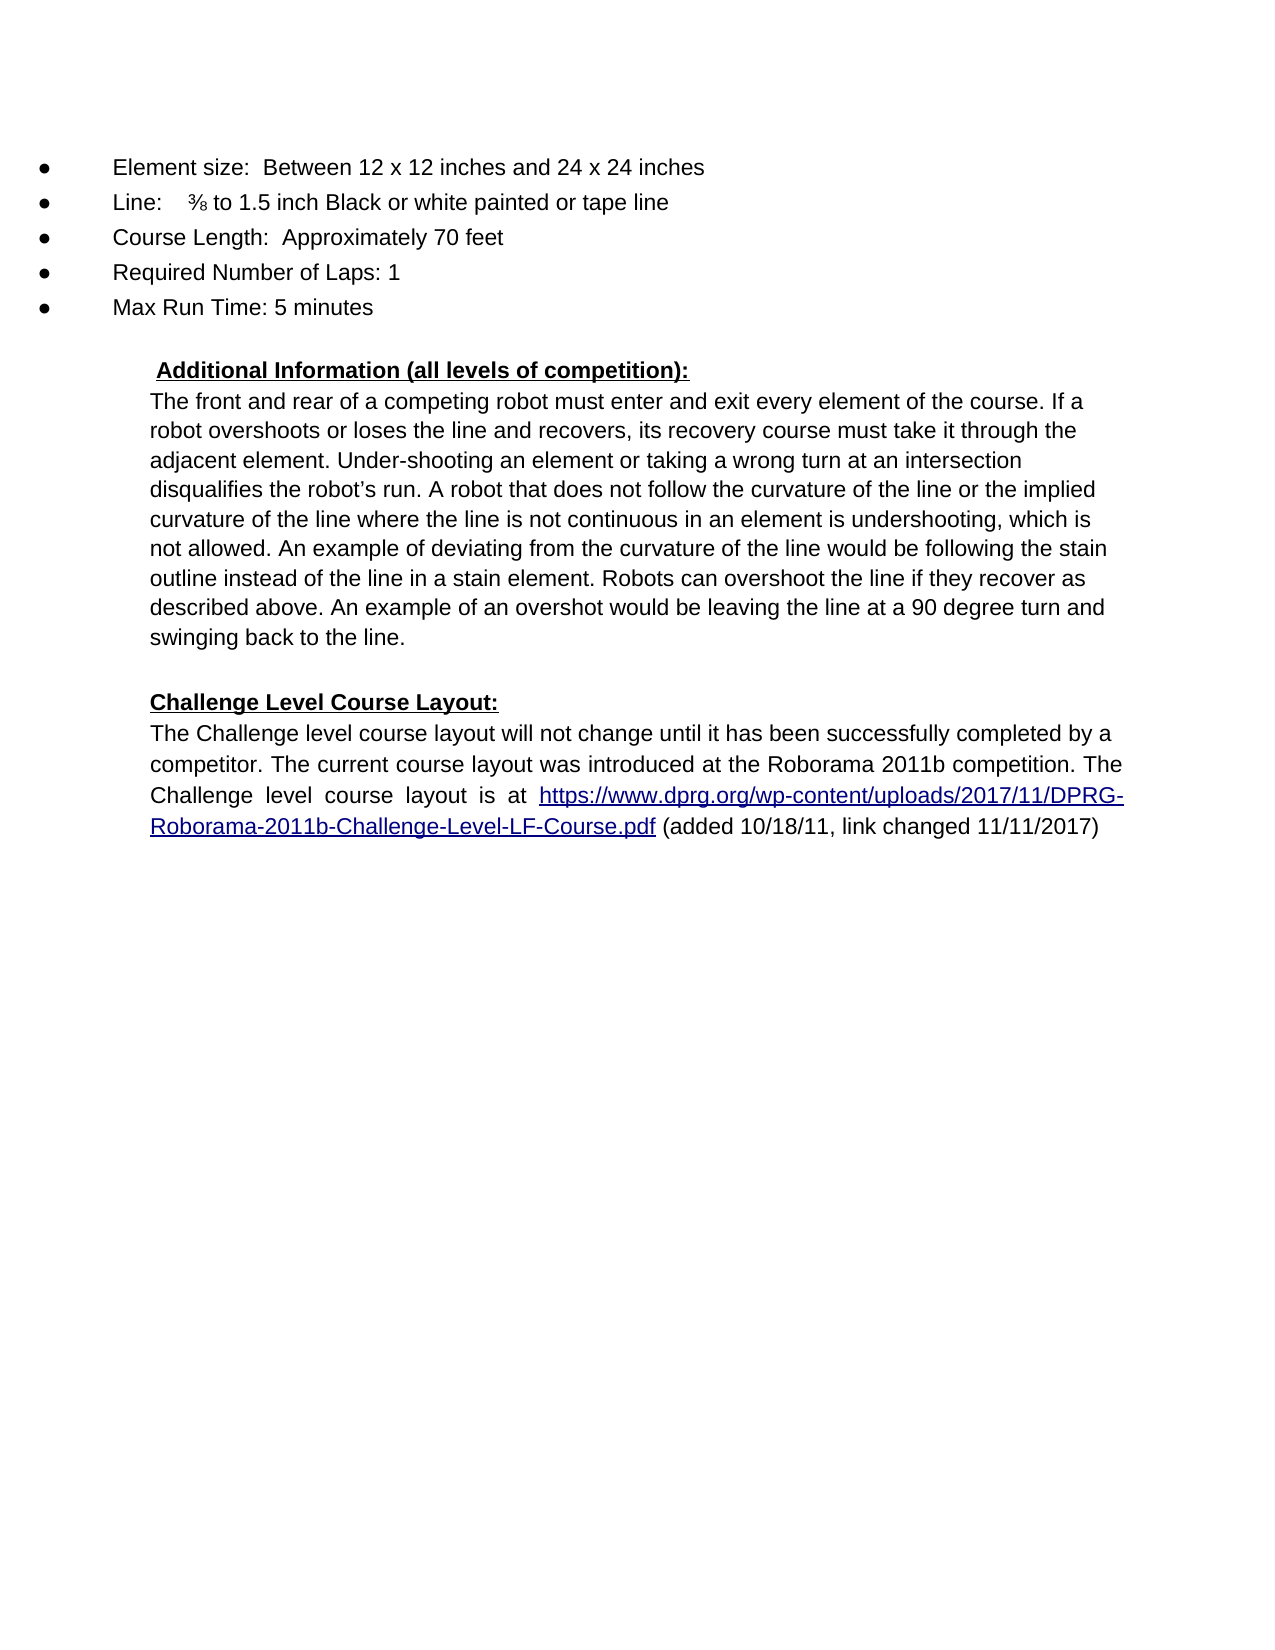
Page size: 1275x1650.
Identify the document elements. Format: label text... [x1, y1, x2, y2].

list Line: ⅜ to 1.5 inch Black or white painted or tape line [37, 189, 1122, 216]
text competitor. The current course layout was introduced at the Roborama 2011b competition. The Challenge level course layout is at https://www.dprg.org/wp-content/uploads/2017/11/DPRG-Roborama-2011b-Challenge-Level-LF-Course.pdf (added 10/18/11, link changed 11/11/2017) [150, 751, 1124, 839]
list Required Number of Laps: 1 [37, 259, 1122, 285]
text The Challenge level course layout will not change until it has been successfully completed by a [150, 719, 1124, 746]
list Element size: Between 12 x 12 inches and 24 x 24 inches [37, 154, 1122, 181]
text Challenge Level Course Layout: [149, 689, 1124, 716]
text Additional Information (all levels of competition): [149, 357, 1124, 384]
list Course Length: Approximately 70 feet [37, 224, 1122, 250]
text The front and rear of a competing robot must enter and exit every element of the course. If a robot overshoots or loses the line and recovers, its recovery course must take it through the adjacent element. Under-shooting an element or taking a wrong turn at an intersection disqualifies the robot’s run. A robot that does not follow the curvature of the line or the implied curvature of the line where the line is not continuous in an element is undershooting, which is not allowed. An example of deviating from the curvature of the line would be following the stain outline instead of the line in a stain element. Robots can overshoot the line if they recover as described above. An example of an overshot would be leaving the line at a 90 degree turn and swinging back to the line. [149, 388, 1122, 650]
list Max Run Time: 5 minutes [37, 293, 1122, 320]
